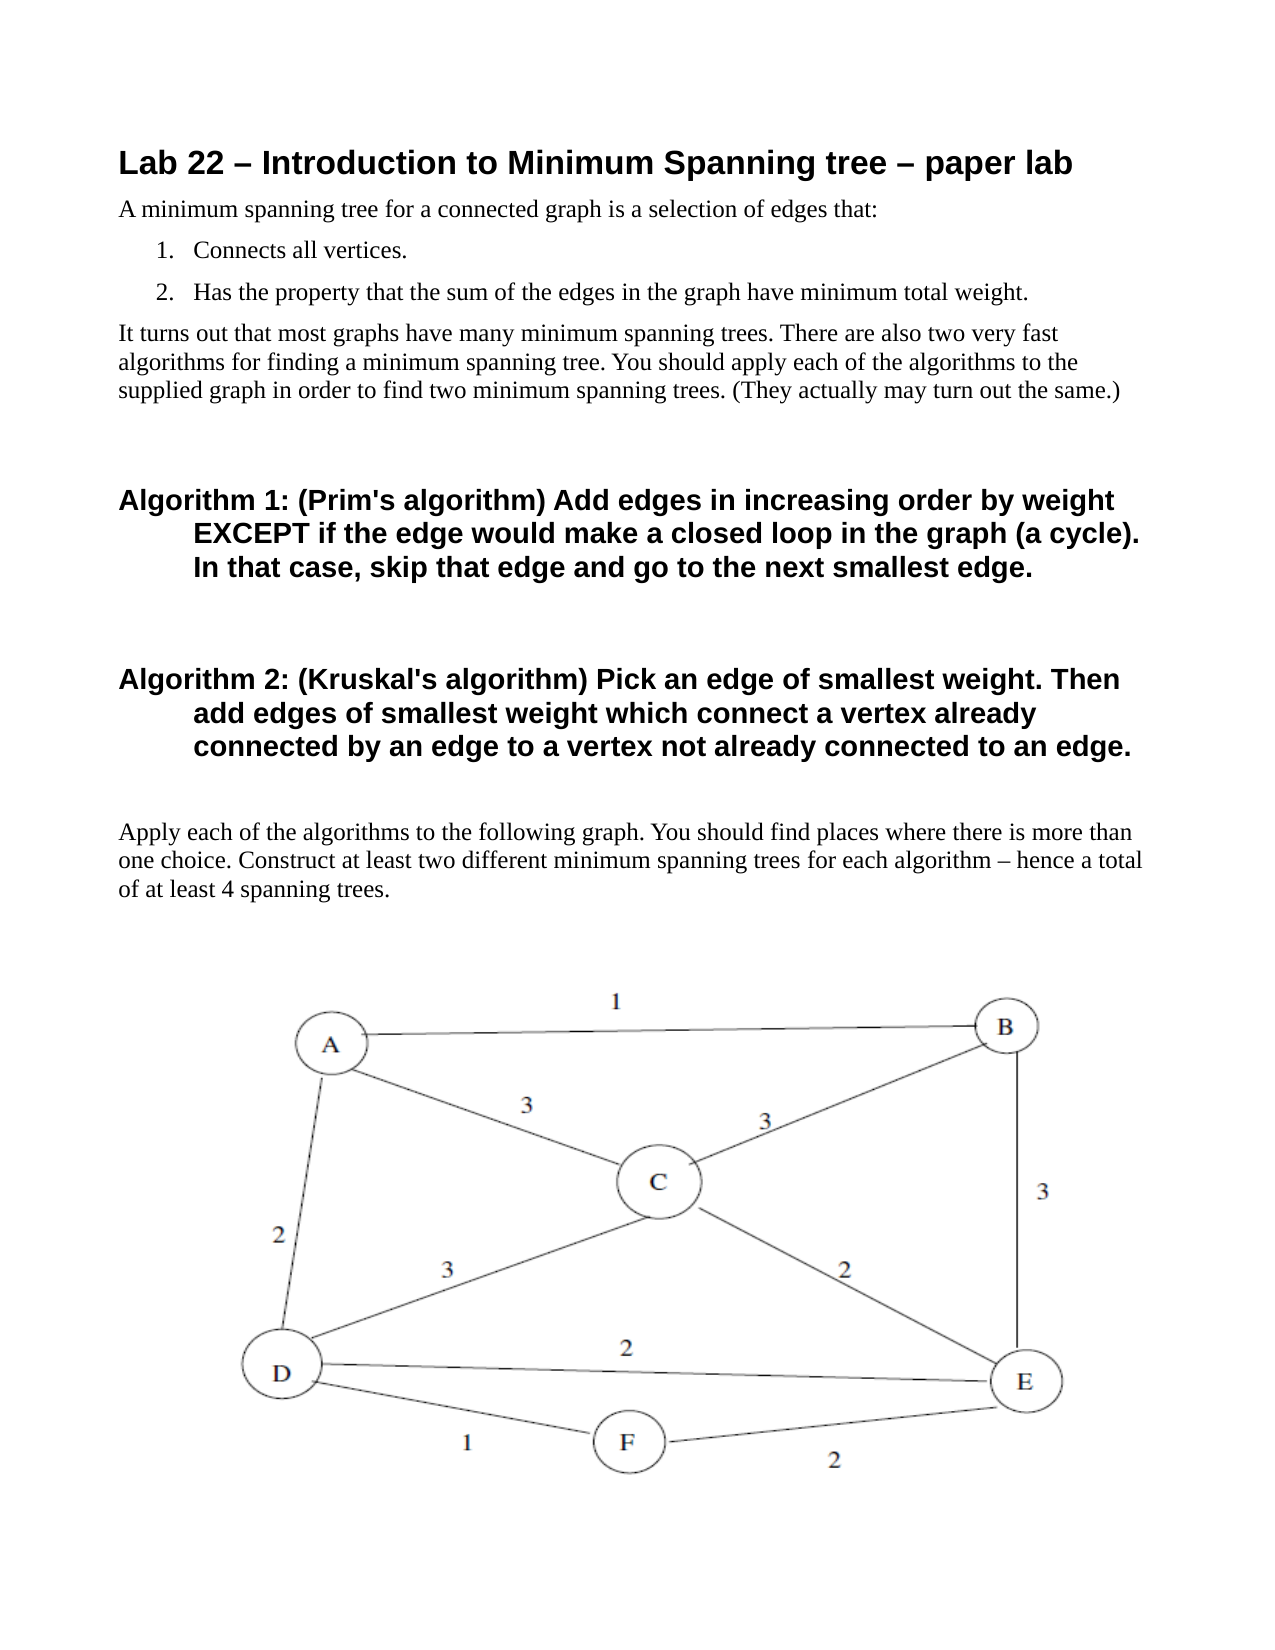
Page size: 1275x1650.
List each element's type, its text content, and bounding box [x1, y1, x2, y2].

subtitle Algorithm 2: (Kruskal's algorithm) Pick an edge of smallest weight. Then add edges of smallest weight which connect a vertex already connected by an edge to a vertex not already connected to an edge. [118, 662, 1157, 763]
text It turns out that most graphs have many minimum spanning trees. There are also two very fast algorithms for finding a minimum spanning tree. You should apply each of the algorithms to the supplied graph in order to find two minimum spanning trees. (They actually may turn out the same.) [118, 318, 1157, 404]
text Apply each of the algorithms to the following graph. You should find places where there is more than one choice. Construct at least two different minimum spanning trees for each algorithm – hence a total of at least 4 spanning trees. [118, 817, 1157, 903]
text A minimum spanning tree for a connected graph is a selection of edges that: [118, 194, 1157, 223]
subtitle Algorithm 1: (Prim's algorithm) Add edges in increasing order by weight EXCEPT if the edge would make a closed loop in the graph (a cycle). In that case, skip that edge and go to the next smallest edge. [118, 483, 1157, 584]
list Has the property that the sum of the edges in the graph have minimum total weight. [156, 277, 1157, 306]
list Connects all vertices. [156, 236, 1157, 264]
picture [190, 946, 1185, 1526]
subtitle Lab 22 – Introduction to Minimum Spanning tree – paper lab [118, 143, 1157, 182]
